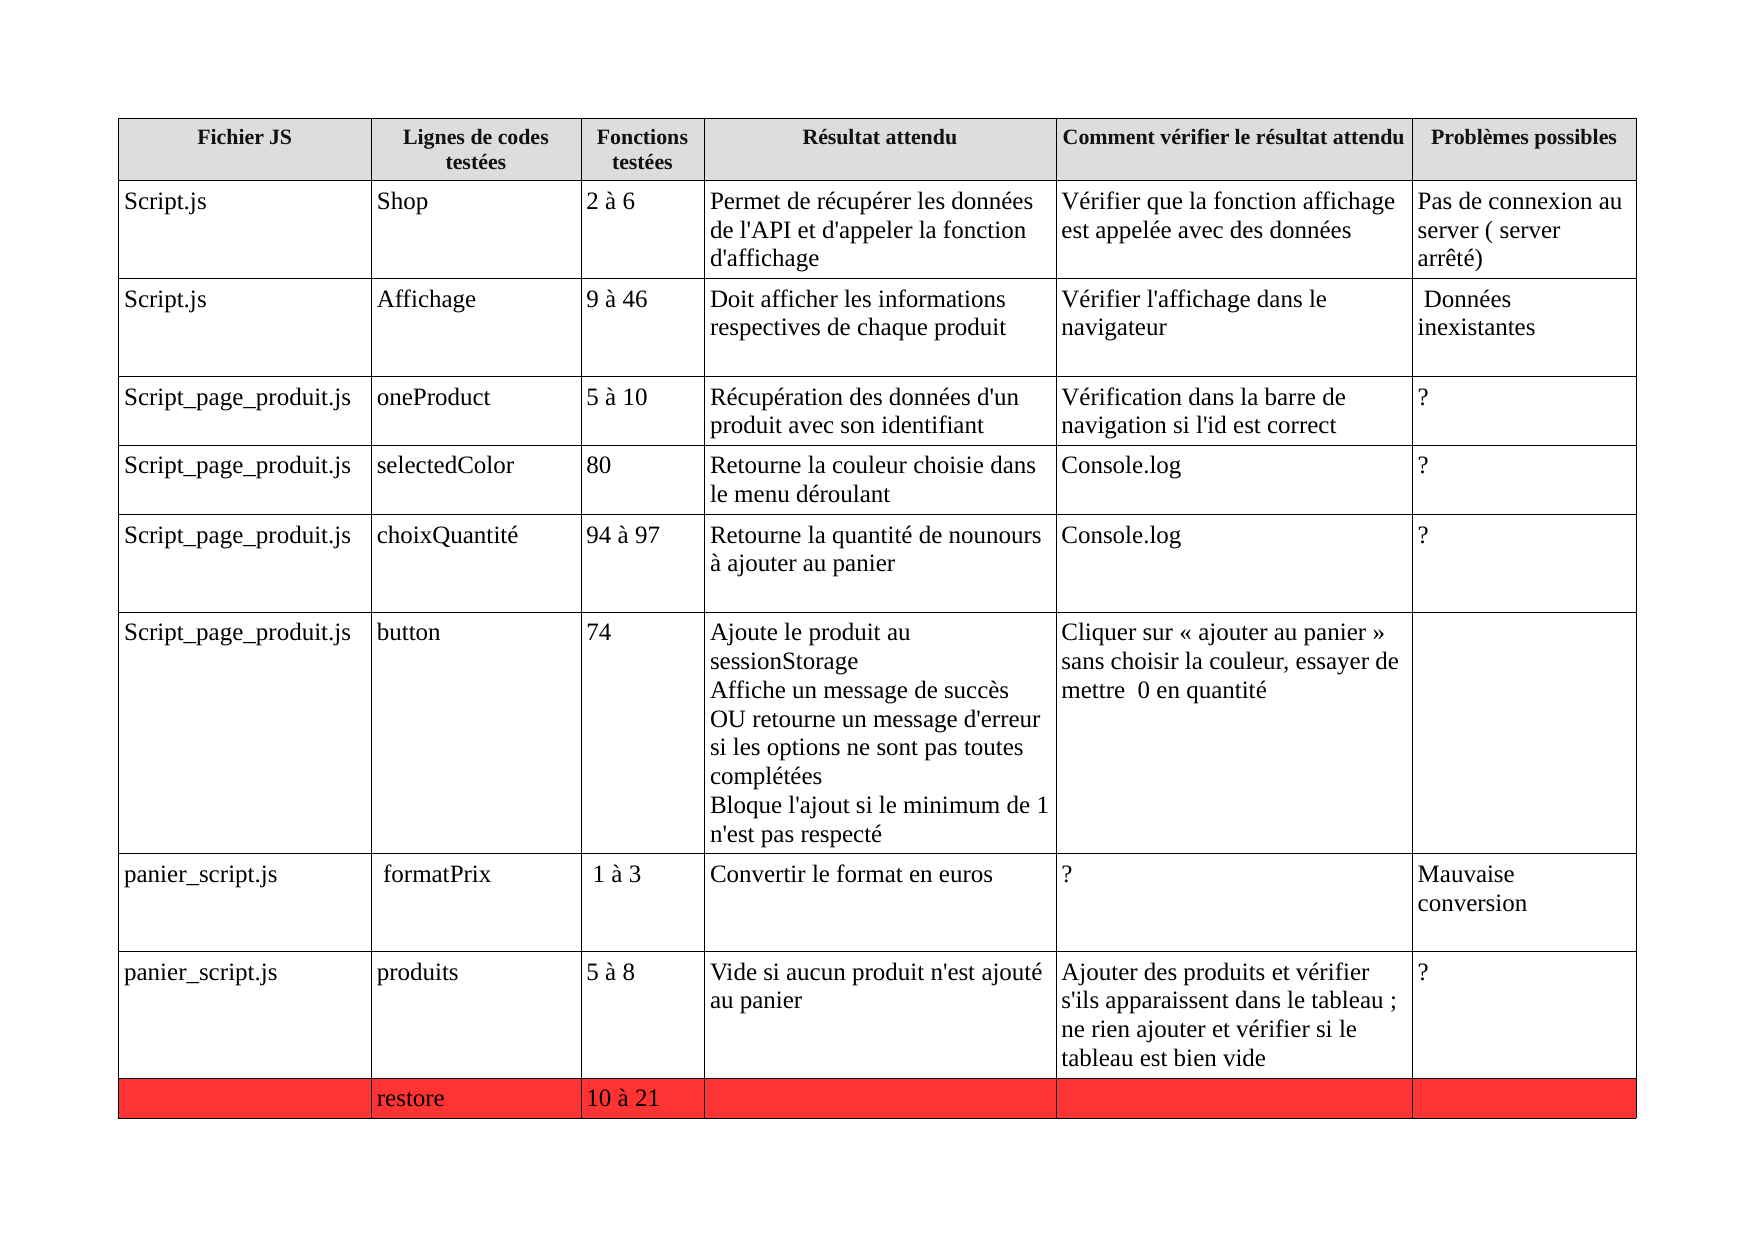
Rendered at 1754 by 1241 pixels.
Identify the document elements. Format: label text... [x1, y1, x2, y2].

table_cell 5 à 8 [582, 952, 704, 1078]
table_cell selectedColor [372, 446, 581, 514]
table_cell [1413, 613, 1636, 853]
table_cell [119, 1079, 371, 1118]
table_cell ? [1413, 377, 1636, 445]
table_cell formatPrix [372, 854, 581, 951]
table_cell panier_script.js [119, 854, 371, 951]
table_cell choixQuantité [372, 515, 581, 612]
table_cell Vide si aucun produit n'est ajouté au panier [705, 952, 1056, 1078]
table_cell Permet de récupérer les données de l'API et d'appeler la fonction d'affichage [705, 181, 1056, 278]
table_cell Pas de connexion au server ( server arrêté) [1413, 181, 1636, 278]
table_cell Shop [372, 181, 581, 278]
table_cell Mauvaise conversion [1413, 854, 1636, 951]
table_cell Ajouter des produits et vérifier s'ils apparaissent dans le tableau ; ne rien ajouter et vérifier si le tableau est bien vide [1057, 952, 1412, 1078]
table_cell oneProduct [372, 377, 581, 445]
table_cell Script_page_produit.js [119, 613, 371, 853]
table_cell Retourne la couleur choisie dans le menu déroulant [705, 446, 1056, 514]
table_cell 74 [582, 613, 704, 853]
table_cell Script_page_produit.js [119, 446, 371, 514]
table_cell Récupération des données d'un produit avec son identifiant [705, 377, 1056, 445]
table_header Fichier JS [119, 119, 371, 180]
table_header Problèmes possibles [1413, 119, 1636, 180]
table_cell ? [1413, 952, 1636, 1078]
table_cell Script.js [119, 279, 371, 376]
table_cell [1057, 1079, 1412, 1118]
table_cell Cliquer sur « ajouter au panier » sans choisir la couleur, essayer de mettre 0 en quantité [1057, 613, 1412, 853]
table_cell 94 à 97 [582, 515, 704, 612]
table_header Lignes de codes testées [372, 119, 581, 180]
table_cell Ajoute le produit au sessionStorage Affiche un message de succès OU retourne un message d'erreur si les options ne sont pas toutes complétées Bloque l'ajout si le minimum de 1 n'est pas respecté [705, 613, 1056, 853]
table_cell Console.log [1057, 446, 1412, 514]
table_cell Console.log [1057, 515, 1412, 612]
table_cell restore [372, 1079, 581, 1118]
table_cell ? [1413, 515, 1636, 612]
table_cell 10 à 21 [582, 1079, 704, 1118]
table_cell Convertir le format en euros [705, 854, 1056, 951]
table_cell [1413, 1079, 1636, 1118]
table_cell Affichage [372, 279, 581, 376]
table_cell ? [1057, 854, 1412, 951]
table_cell 5 à 10 [582, 377, 704, 445]
table_header Comment vérifier le résultat attendu [1057, 119, 1412, 180]
table_cell Script.js [119, 181, 371, 278]
table_cell 80 [582, 446, 704, 514]
table_cell 1 à 3 [582, 854, 704, 951]
table_cell produits [372, 952, 581, 1078]
table_cell Vérifier que la fonction affichage est appelée avec des données [1057, 181, 1412, 278]
table_header Résultat attendu [705, 119, 1056, 180]
table_cell button [372, 613, 581, 853]
table_cell Données inexistantes [1413, 279, 1636, 376]
table_cell Doit afficher les informations respectives de chaque produit [705, 279, 1056, 376]
table_cell Retourne la quantité de nounours à ajouter au panier [705, 515, 1056, 612]
table_cell 9 à 46 [582, 279, 704, 376]
table_cell Script_page_produit.js [119, 515, 371, 612]
table_cell ? [1413, 446, 1636, 514]
table_cell 2 à 6 [582, 181, 704, 278]
table_header Fonctions testées [582, 119, 704, 180]
table_cell Vérification dans la barre de navigation si l'id est correct [1057, 377, 1412, 445]
table_cell Vérifier l'affichage dans le navigateur [1057, 279, 1412, 376]
table_cell [705, 1079, 1056, 1118]
table_cell panier_script.js [119, 952, 371, 1078]
table_cell Script_page_produit.js [119, 377, 371, 445]
